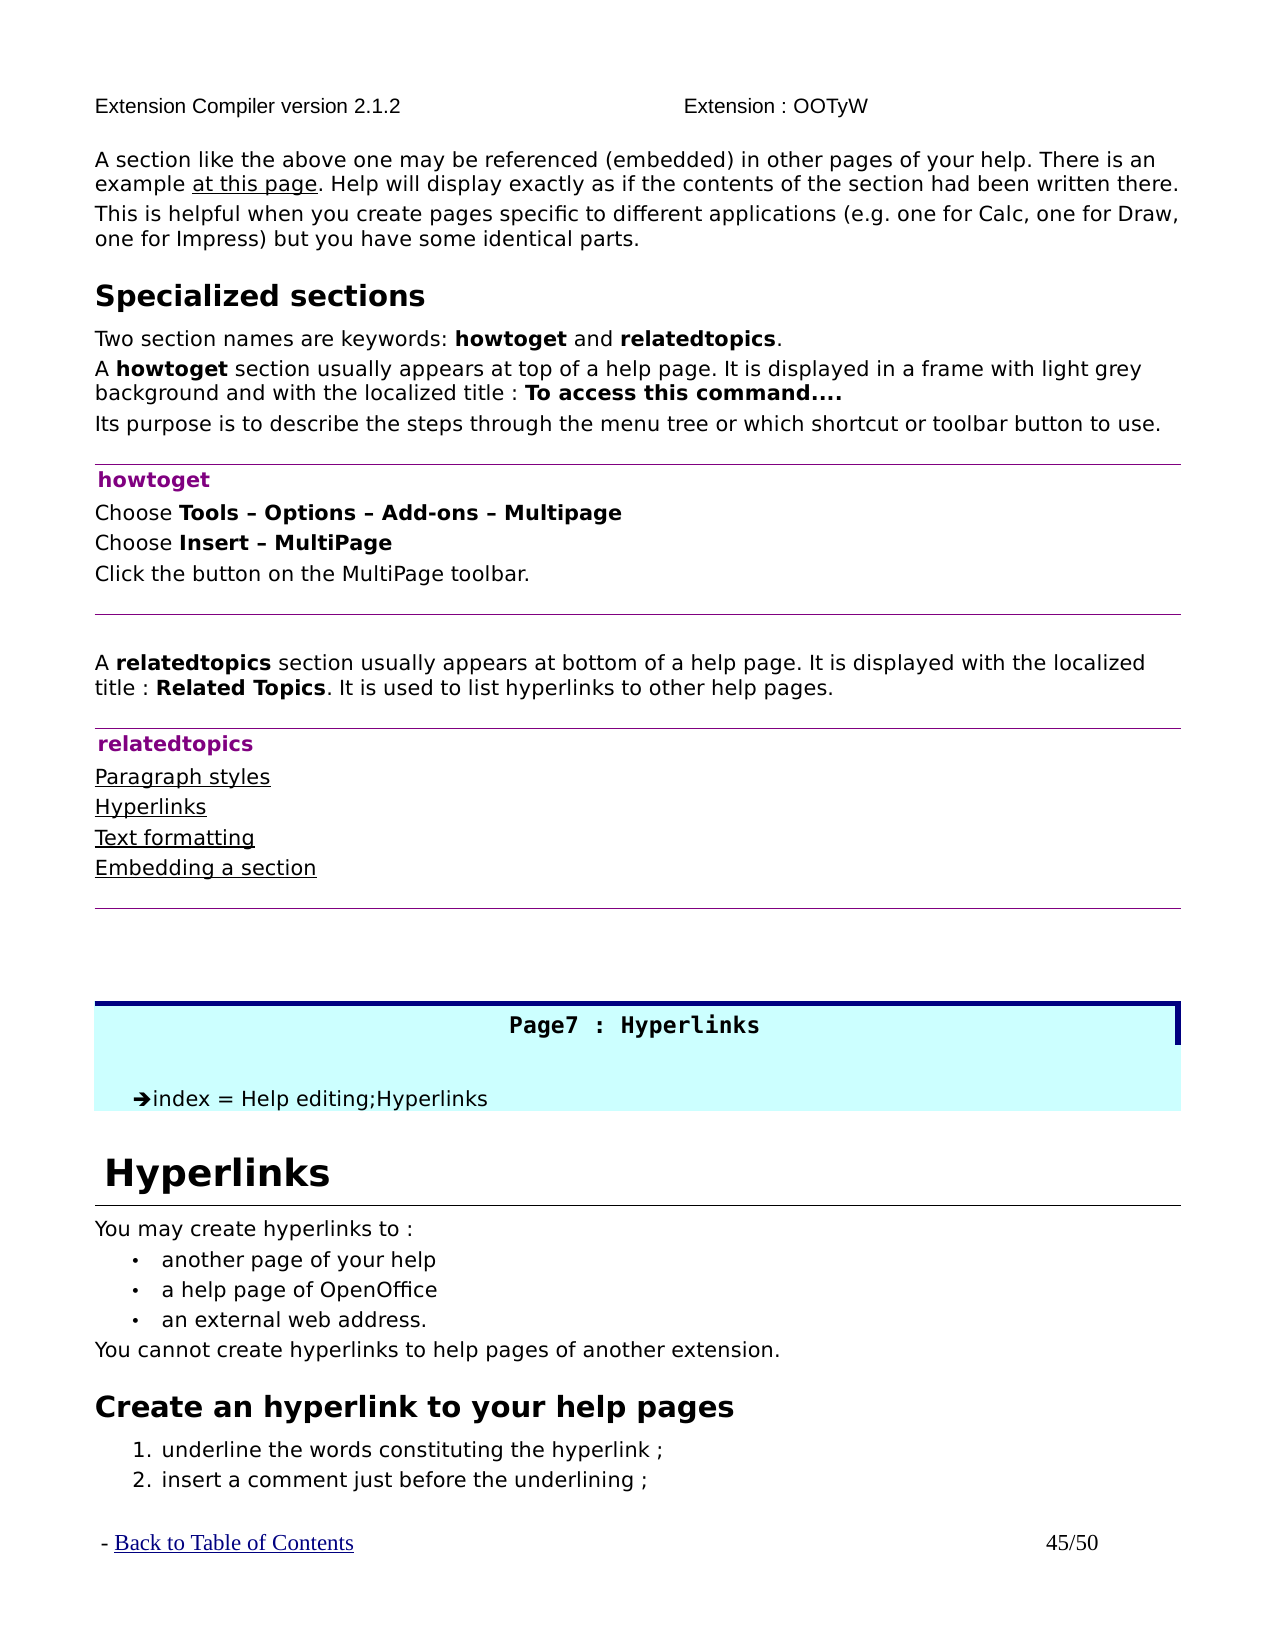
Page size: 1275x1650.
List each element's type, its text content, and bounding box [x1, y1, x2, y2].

list a help page of OpenOffice [132, 1278, 1181, 1302]
text Its purpose is to describe the steps through the menu tree or which shortcut or toolbar button to use. [94, 412, 1181, 436]
text This is helpful when you create pages specific to different applications (e.g. one for Calc, one for Draw, one for Impress) but you have some identical parts. [94, 202, 1181, 251]
text Choose Insert – MultiPage [94, 531, 1181, 556]
text Choose Tools – Options – Add-ons – Multipage [94, 501, 1181, 525]
text You cannot create hyperlinks to help pages of another extension. [94, 1338, 1181, 1363]
text Paragraph styles [94, 765, 1181, 789]
list index = Help editing;Hyperlinks [94, 1087, 1181, 1111]
text A howtoget section usually appears at top of a help page. It is displayed in a frame with light grey background and with the localized title : To access this command.... [94, 357, 1181, 406]
text Click the button on the MultiPage toolbar. [94, 562, 1181, 586]
text Hyperlinks [94, 1142, 1181, 1205]
text Specialized sections [94, 279, 1181, 313]
list another page of your help [132, 1247, 1181, 1272]
text A relatedtopics section usually appears at bottom of a help page. It is displayed with the localized title : Related Topics. It is used to list hyperlinks to other help pages. [94, 651, 1181, 700]
list underline the words constituting the hyperlink ; [132, 1438, 1181, 1463]
list insert a comment just before the underlining ; [132, 1468, 1181, 1493]
text Create an hyperlink to your help pages [94, 1391, 1181, 1424]
text Two section names are keywords: howtoget and relatedtopics. [94, 326, 1181, 351]
text You may create hyperlinks to : [94, 1217, 1181, 1242]
text relatedtopics [94, 729, 1181, 759]
text Text formatting [94, 825, 1181, 850]
text Hyperlinks [94, 795, 1181, 819]
text howtoget [94, 465, 1181, 495]
text Embedding a section [94, 856, 1181, 880]
list an external web address. [132, 1308, 1181, 1333]
text Page7 : Hyperlinks [94, 1002, 1175, 1045]
text A section like the above one may be referenced (embedded) in other pages of your help. There is an example at this page. Help will display exactly as if the contents of the section had been written there. [94, 147, 1181, 196]
